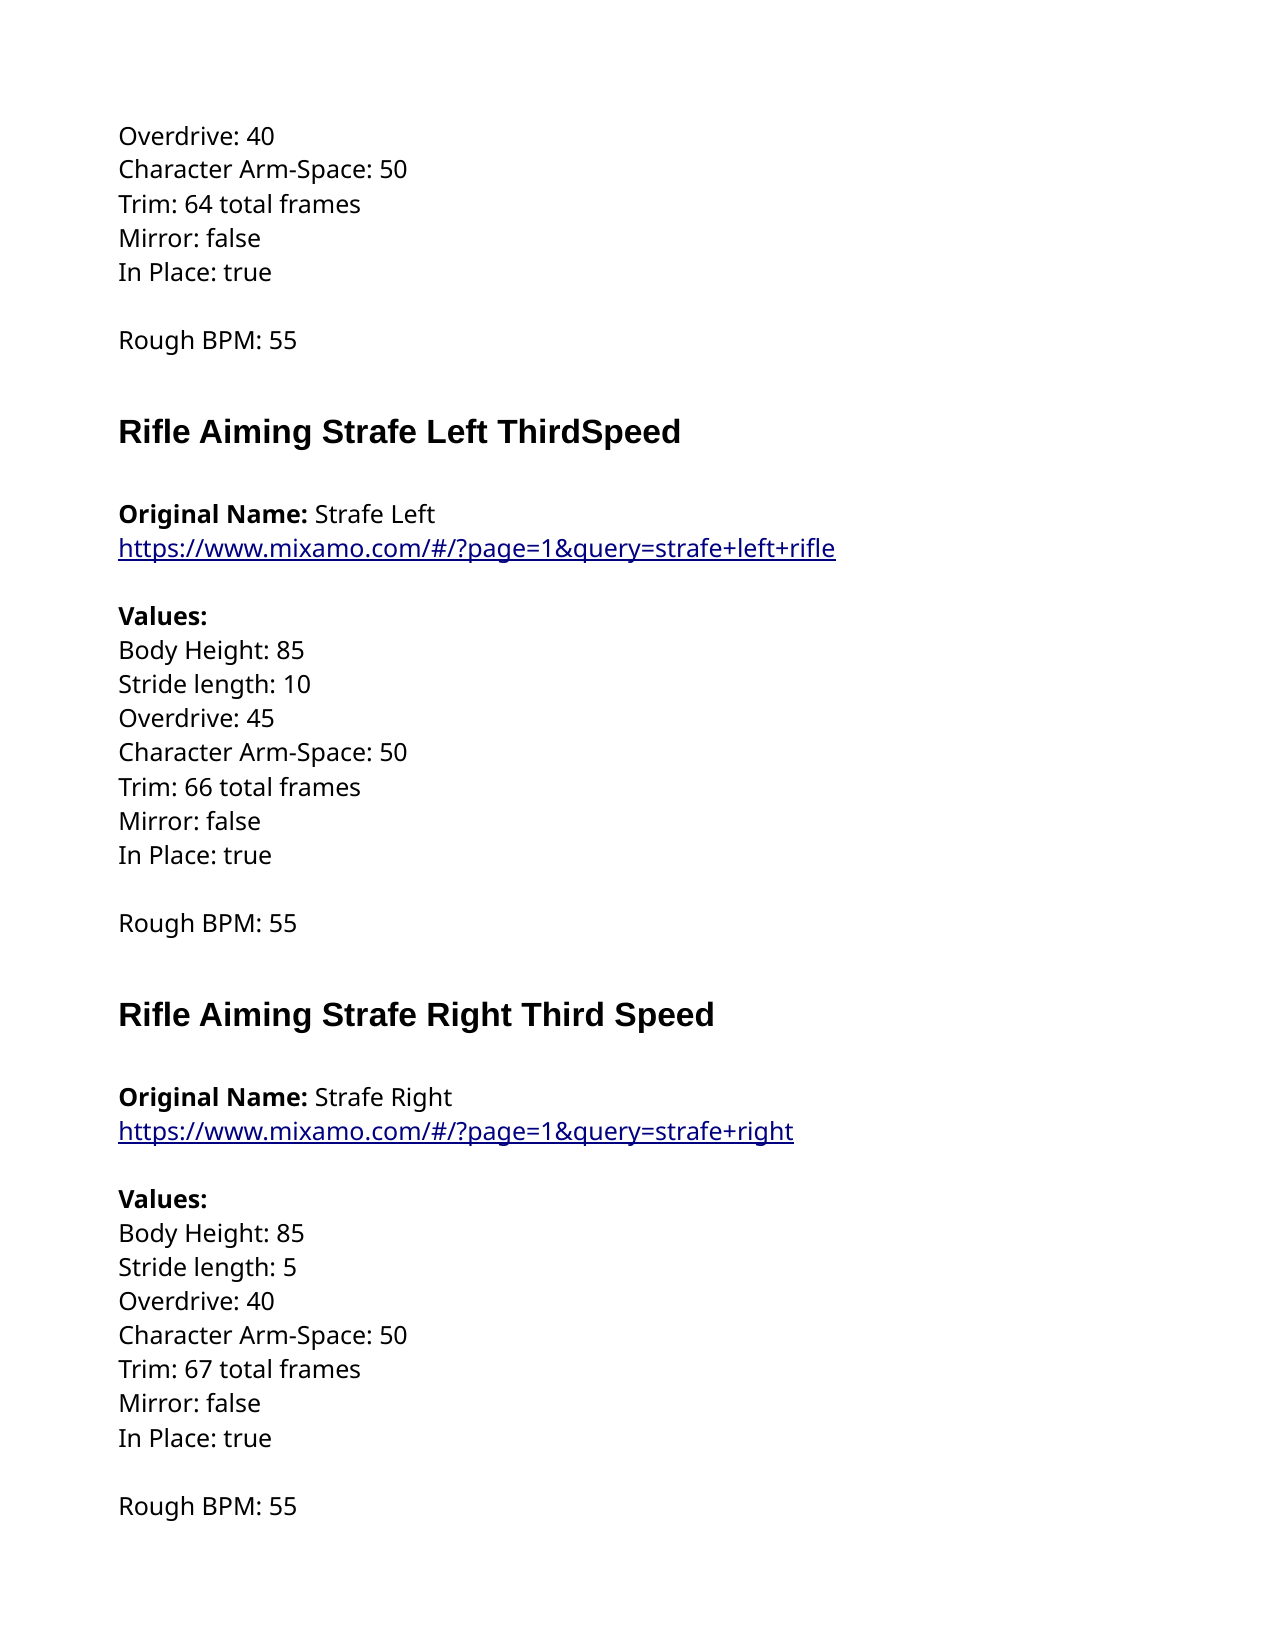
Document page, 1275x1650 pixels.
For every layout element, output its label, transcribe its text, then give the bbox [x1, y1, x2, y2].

text Mirror: false [118, 220, 1157, 254]
text Body Height: 85 [118, 1216, 1157, 1250]
text Overdrive: 40 [118, 118, 1157, 152]
text Trim: 66 total frames [118, 769, 1157, 803]
text Mirror: false [118, 803, 1157, 837]
text https://www.mixamo.com/#/?page=1&query=strafe+right [118, 1114, 1157, 1148]
text Character Arm-Space: 50 [118, 735, 1157, 769]
text Original Name: Strafe Right [118, 1079, 1157, 1114]
text Rough BPM: 55 [118, 1488, 1157, 1522]
text Trim: 64 total frames [118, 186, 1157, 220]
subtitle Rifle Aiming Strafe Left ThirdSpeed [118, 411, 1157, 450]
text Overdrive: 45 [118, 701, 1157, 735]
text https://www.mixamo.com/#/?page=1&query=strafe+left+rifle [118, 531, 1157, 565]
text Mirror: false [118, 1386, 1157, 1420]
text Character Arm-Space: 50 [118, 1318, 1157, 1352]
text In Place: true [118, 254, 1157, 288]
text Character Arm-Space: 50 [118, 152, 1157, 186]
text Stride length: 5 [118, 1250, 1157, 1284]
subtitle Rifle Aiming Strafe Right Third Speed [118, 994, 1157, 1033]
text Rough BPM: 55 [118, 905, 1157, 939]
text Values: [118, 599, 1157, 633]
text Original Name: Strafe Left [118, 497, 1157, 531]
text In Place: true [118, 1420, 1157, 1454]
text Body Height: 85 [118, 633, 1157, 667]
text Rough BPM: 55 [118, 322, 1157, 357]
text In Place: true [118, 837, 1157, 871]
text Trim: 67 total frames [118, 1352, 1157, 1386]
text Stride length: 10 [118, 667, 1157, 701]
text Overdrive: 40 [118, 1284, 1157, 1318]
text Values: [118, 1182, 1157, 1216]
